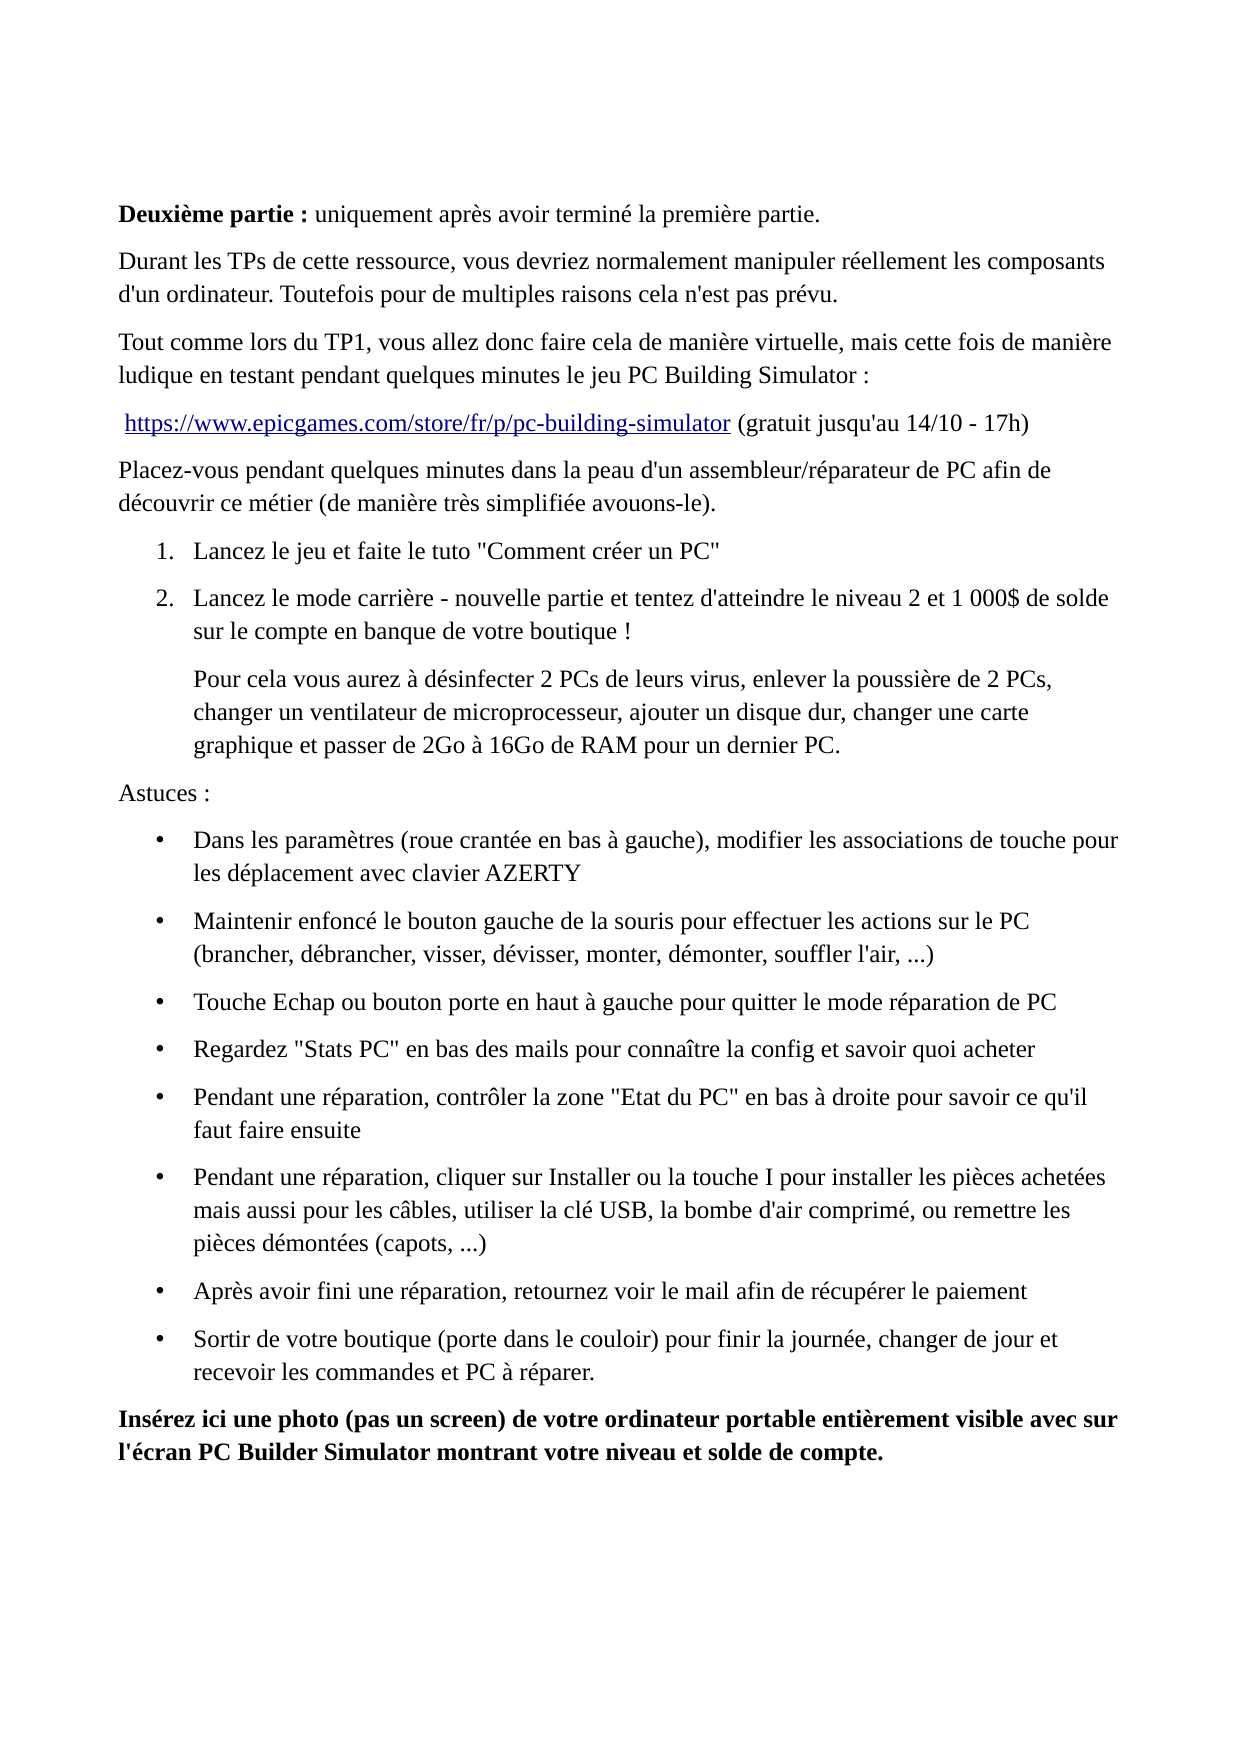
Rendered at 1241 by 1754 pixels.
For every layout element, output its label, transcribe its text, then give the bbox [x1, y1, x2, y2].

list Pendant une réparation, contrôler la zone "Etat du PC" en bas à droite pour savoir ce qu'il faut faire ensuite [156, 1082, 1122, 1143]
list Touche Echap ou bouton porte en haut à gauche pour quitter le mode réparation de PC [156, 987, 1122, 1015]
list Lancez le jeu et faite le tuto "Comment créer un PC" [156, 536, 1122, 564]
list Pour cela vous aurez à désinfecter 2 PCs de leurs virus, enlever la poussière de 2 PCs, changer un ventilateur de microprocesseur, ajouter un disque dur, changer une carte graphique et passer de 2Go à 16Go de RAM pour un dernier PC. [156, 664, 1122, 759]
text Placez-vous pendant quelques minutes dans la peau d'un assembleur/réparateur de PC afin de découvrir ce métier (de manière très simplifiée avouons-le). [118, 455, 1122, 517]
list Dans les paramètres (roue crantée en bas à gauche), modifier les associations de touche pour les déplacement avec clavier AZERTY [156, 825, 1122, 887]
list Sortir de votre boutique (porte dans le couloir) pour finir la journée, changer de jour et recevoir les commandes et PC à réparer. [156, 1324, 1122, 1385]
text Astuces : [118, 778, 1122, 806]
text Tout comme lors du TP1, vous allez donc faire cela de manière virtuelle, mais cette fois de manière ludique en testant pendant quelques minutes le jeu PC Building Simulator : [118, 327, 1122, 389]
text Insérez ici une photo (pas un screen) de votre ordinateur portable entièrement visible avec sur l'écran PC Builder Simulator montrant votre niveau et solde de compte. [118, 1404, 1122, 1466]
list Pendant une réparation, cliquer sur Installer ou la touche I pour installer les pièces achetées mais aussi pour les câbles, utiliser la clé USB, la bombe d'air comprimé, ou remettre les pièces démontées (capots, ...) [156, 1162, 1122, 1257]
list Regardez "Stats PC" en bas des mails pour connaître la config et savoir quoi acheter [156, 1034, 1122, 1063]
list Après avoir fini une réparation, retournez voir le mail afin de récupérer le paiement [156, 1276, 1122, 1305]
text https://www.epicgames.com/store/fr/p/pc-building-simulator (gratuit jusqu'au 14/10 - 17h) [118, 408, 1122, 436]
text Durant les TPs de cette ressource, vous devriez normalement manipuler réellement les composants d'un ordinateur. Toutefois pour de multiples raisons cela n'est pas prévu. [118, 246, 1122, 308]
text Deuxième partie : uniquement après avoir terminé la première partie. [118, 166, 1122, 227]
list Lancez le mode carrière - nouvelle partie et tentez d'atteindre le niveau 2 et 1 000$ de solde sur le compte en banque de votre boutique ! [156, 583, 1122, 645]
list Maintenir enfoncé le bouton gauche de la souris pour effectuer les actions sur le PC (brancher, débrancher, visser, dévisser, monter, démonter, souffler l'air, ...) [156, 906, 1122, 968]
